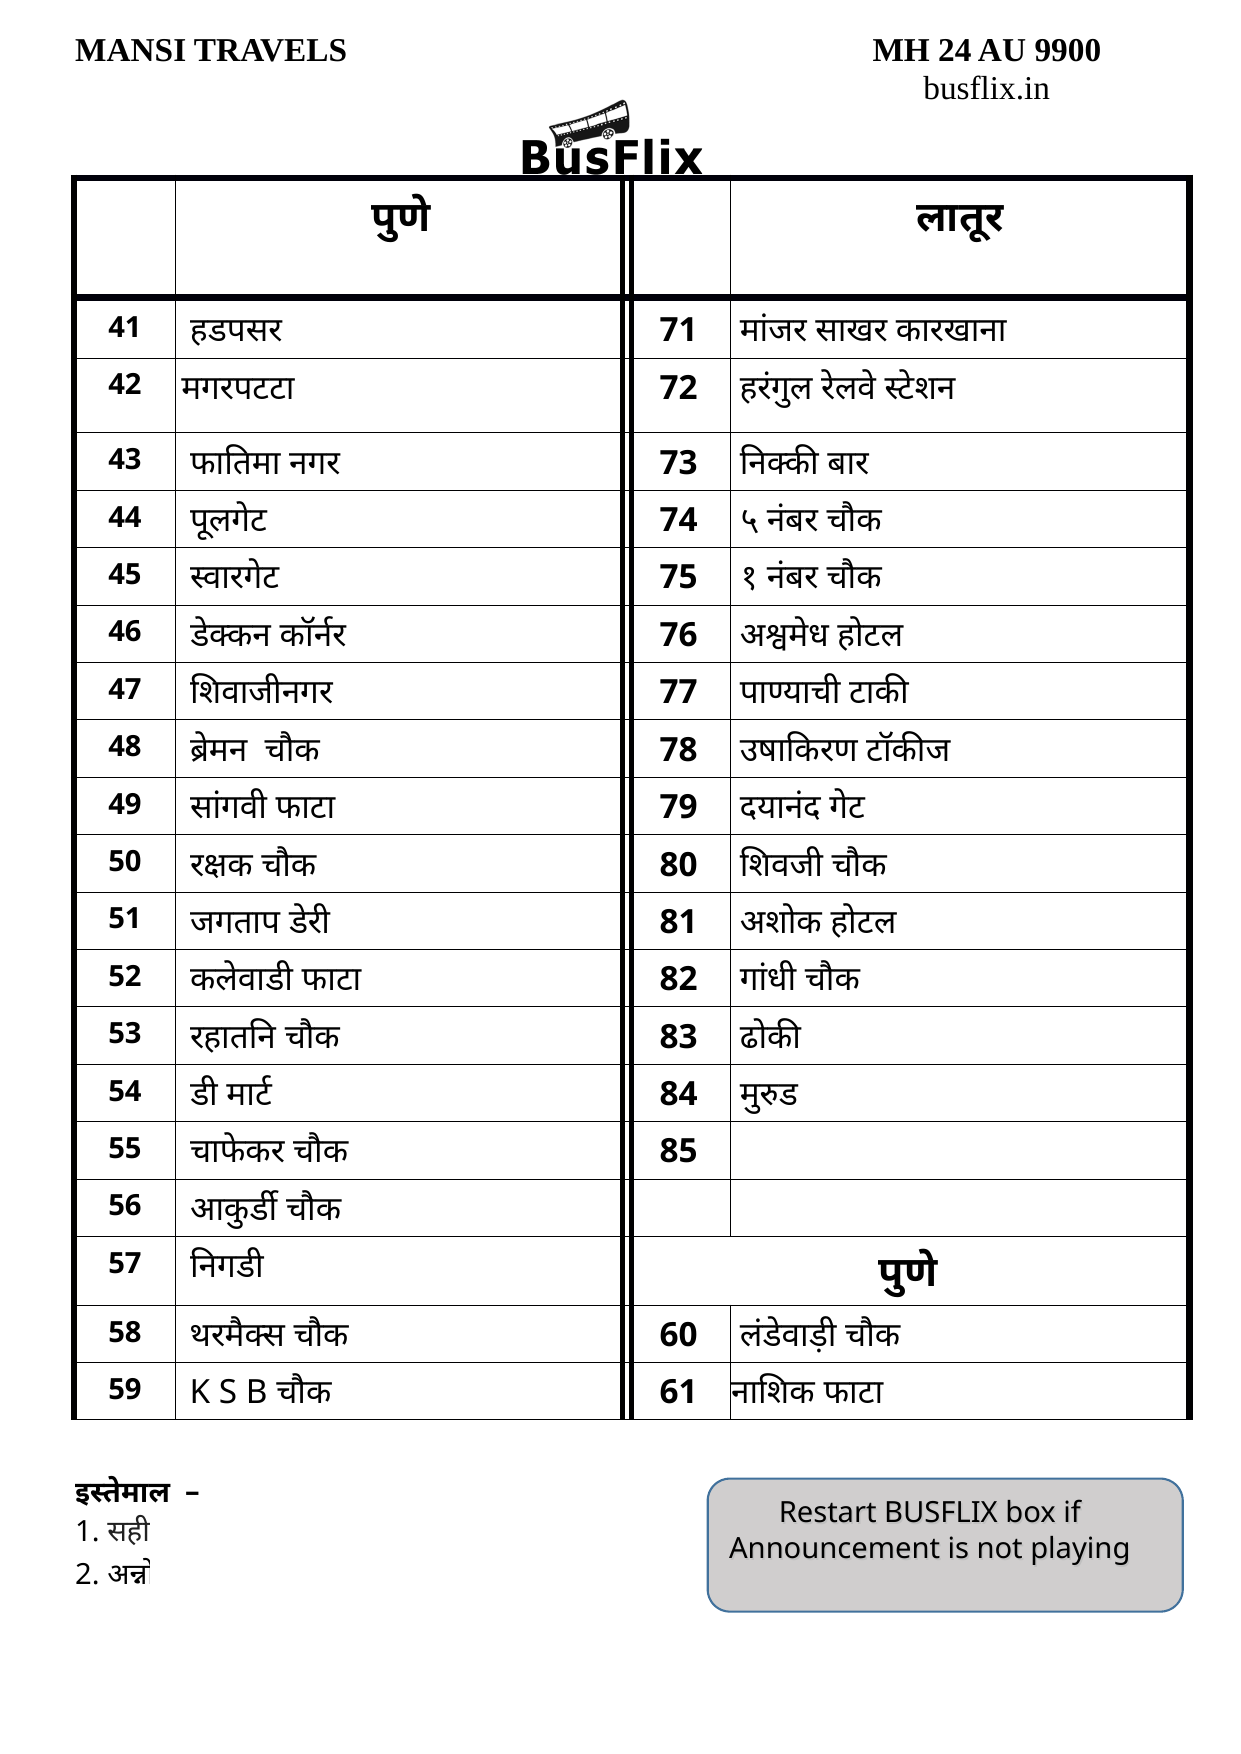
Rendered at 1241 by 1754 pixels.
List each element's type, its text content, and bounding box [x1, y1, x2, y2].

table_cell 72 [634, 359, 730, 432]
table_cell आकुर्डी चौक [176, 1180, 620, 1236]
table_cell 46 [77, 606, 175, 662]
table_cell अशोक होटल [731, 893, 1186, 949]
table_cell 50 [77, 835, 175, 891]
table_cell दयानंद गेट [731, 778, 1186, 834]
text 1. सही नंबर दबाएं और तुरंत कीपैड पर ग्रीन बटन दबाएं। [656, 1511, 706, 1554]
table_cell हरंगुल रेलवे स्टेशन [731, 359, 1186, 432]
text इस्तेमाल – [75, 1471, 1165, 1511]
table_cell [1193, 294, 1240, 357]
table_cell 82 [634, 950, 730, 1006]
table_cell 79 [634, 778, 730, 834]
table_cell 74 [634, 491, 730, 547]
table_header लातूर [731, 181, 1186, 294]
table_cell रक्षक चौक [176, 835, 620, 891]
table_cell शिवजी चौक [731, 835, 1186, 891]
table_cell पूलगेट [176, 491, 620, 547]
table_cell [1193, 662, 1240, 719]
table_cell 42 [77, 359, 175, 432]
table_cell फातिमा नगर [176, 433, 620, 490]
table_cell मुरुड [731, 1065, 1186, 1121]
table_cell 78 [634, 720, 730, 777]
table_cell जगताप डेरी [176, 893, 620, 949]
table_cell [1193, 719, 1240, 777]
table_cell [1193, 891, 1240, 949]
table_cell रहातनि चौक [176, 1007, 620, 1064]
table_cell ५ नंबर चौक [731, 491, 1186, 547]
table_cell 85 [634, 1122, 730, 1178]
table_cell 71 [634, 301, 730, 357]
table_cell 53 [77, 1007, 175, 1064]
table_cell [1193, 547, 1240, 604]
table_cell 48 [77, 720, 175, 777]
table_cell स्वारगेट [176, 548, 620, 604]
table_cell अश्वमेध होटल [731, 606, 1186, 662]
table_cell चाफेकर चौक [176, 1122, 620, 1178]
table_cell निगडी [176, 1237, 620, 1304]
table_cell 73 [634, 433, 730, 490]
table_cell [1193, 358, 1240, 432]
table_cell गांधी चौक [731, 950, 1186, 1006]
table_cell 55 [77, 1122, 175, 1178]
table_cell 52 [77, 950, 175, 1006]
table_cell [1193, 777, 1240, 834]
text 2. अन्नोउंसमेंट को रोकने के लिए लाल बटन दबाएं । [75, 1554, 150, 1597]
table_header पुणे [176, 181, 620, 294]
table_cell 59 [77, 1363, 175, 1419]
table_cell [1193, 1305, 1240, 1362]
table_header [1193, 175, 1240, 294]
table_cell १ नंबर चौक [731, 548, 1186, 604]
table_cell [634, 1180, 730, 1236]
table_cell [1193, 432, 1240, 490]
table_cell पुणे [634, 1237, 1186, 1304]
text 1. सही नंबर दबाएं और तुरंत कीपैड पर ग्रीन बटन दबाएं। [75, 1511, 150, 1554]
table_cell 76 [634, 606, 730, 662]
table_cell पाण्याची टाकी [731, 663, 1186, 719]
table_cell [731, 1180, 1186, 1236]
table_cell [1193, 1362, 1240, 1419]
table_cell नाशिक फाटा [731, 1363, 1186, 1419]
table_header [634, 181, 730, 294]
table_cell K S B चौक [176, 1363, 620, 1419]
table_cell 44 [77, 491, 175, 547]
table_cell ढोकी [731, 1007, 1186, 1064]
table_cell [1193, 605, 1240, 662]
table_cell डी मार्ट [176, 1065, 620, 1121]
table_cell [1193, 834, 1240, 891]
table_cell हडपसर [176, 301, 620, 357]
table_cell [1193, 1064, 1240, 1121]
table_cell [1193, 490, 1240, 547]
table_cell 58 [77, 1306, 175, 1362]
table_cell [731, 1122, 1186, 1178]
table_cell 51 [77, 893, 175, 949]
table_cell निक्की बार [731, 433, 1186, 490]
table_cell [1193, 949, 1240, 1006]
table_cell उषाकिरण टॉकीज [731, 720, 1186, 777]
table_cell 49 [77, 778, 175, 834]
table_cell 83 [634, 1007, 730, 1064]
table_cell 60 [634, 1306, 730, 1362]
table_cell थरमैक्स चौक [176, 1306, 620, 1362]
table_cell [1193, 1179, 1240, 1236]
table_cell 56 [77, 1180, 175, 1236]
table_cell मांजर साखर कारखाना [731, 301, 1186, 357]
table_cell 41 [77, 301, 175, 357]
table_cell [1193, 1236, 1240, 1304]
table_cell लंडेवाड़ी चौक [731, 1306, 1186, 1362]
table_cell [1193, 1006, 1240, 1064]
table_cell मगरपटटा [176, 359, 620, 432]
table_cell 43 [77, 433, 175, 490]
table_cell 45 [77, 548, 175, 604]
table_cell 81 [634, 893, 730, 949]
table_cell 54 [77, 1065, 175, 1121]
table_cell 57 [77, 1237, 175, 1304]
table_cell 47 [77, 663, 175, 719]
table_cell 80 [634, 835, 730, 891]
table_cell 84 [634, 1065, 730, 1121]
table_cell 77 [634, 663, 730, 719]
table_cell ब्रेमन चौक [176, 720, 620, 777]
table_cell 61 [634, 1363, 730, 1419]
table_cell डेक्कन कॉर्नर [176, 606, 620, 662]
table_cell शिवाजीनगर [176, 663, 620, 719]
table_cell कलेवाडी फाटा [176, 950, 620, 1006]
table_cell [1193, 1121, 1240, 1178]
table_cell सांगवी फाटा [176, 778, 620, 834]
table_cell 75 [634, 548, 730, 604]
table_header [77, 181, 175, 294]
